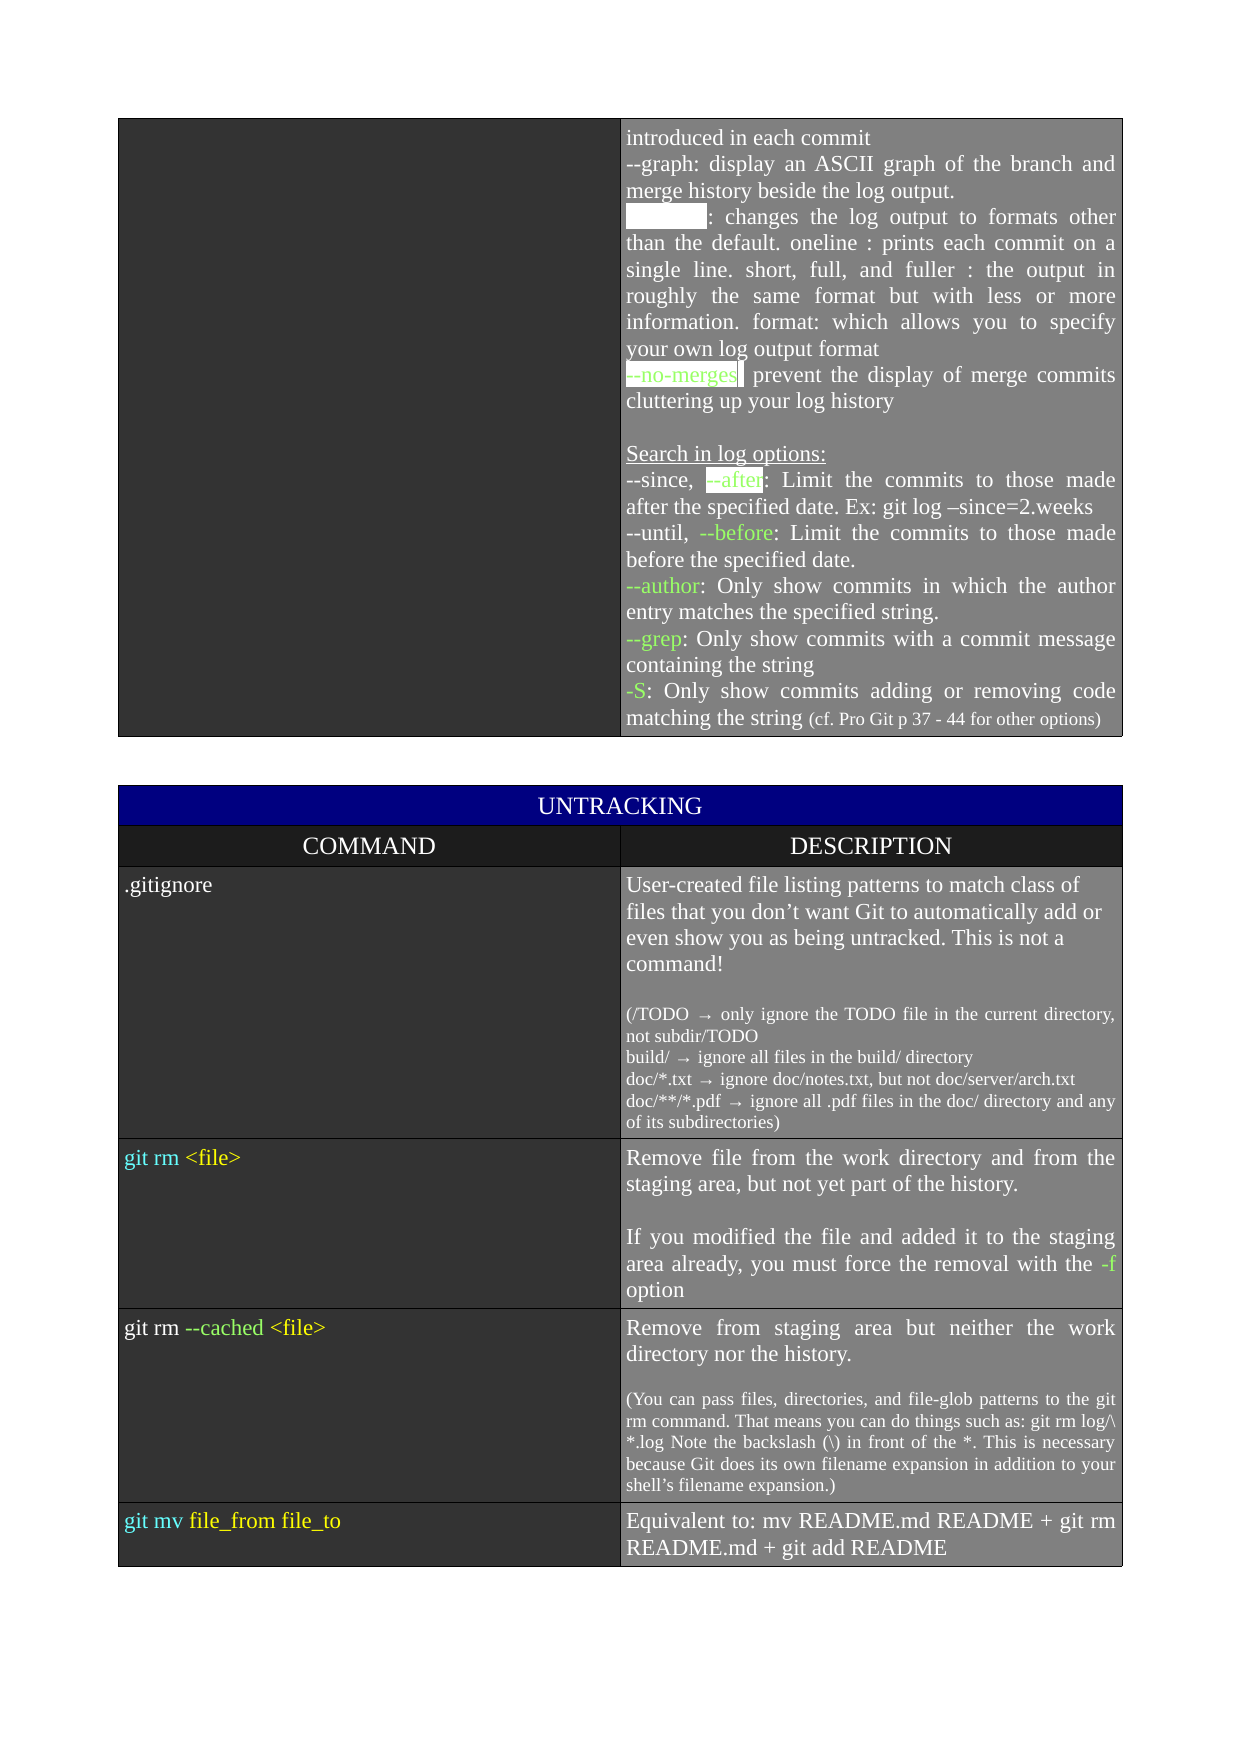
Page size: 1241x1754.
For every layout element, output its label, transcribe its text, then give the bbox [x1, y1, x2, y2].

table_cell git rm <file> [119, 1139, 620, 1308]
table_cell [119, 119, 620, 736]
table_cell introduced in each commit --graph: display an ASCII graph of the branch and merge history beside the log output. --pretty=: changes the log output to formats other than the default. oneline : prints each commit on a single line. short, full, and fuller : the output in roughly the same format but with less or more information. format: which allows you to specify your own log output format --no-merges: prevent the display of merge commits cluttering up your log history Search in log options: --since, --after: Limit the commits to those made after the specified date. Ex: git log –since=2.weeks --until, --before: Limit the commits to those made before the specified date. --author: Only show commits in which the author entry matches the specified string. --grep: Only show commits with a commit message containing the string -S: Only show commits adding or removing code matching the string (cf. Pro Git p 37 - 44 for other options) [621, 119, 1122, 736]
table_header UNTRACKING [119, 786, 1122, 825]
table_cell git mv file_from file_to [119, 1503, 620, 1566]
table_cell DESCRIPTION [621, 826, 1122, 866]
table_cell Equivalent to: mv README.md README + git rm README.md + git add README [621, 1503, 1122, 1566]
table_cell COMMAND [119, 826, 620, 866]
table_cell Remove file from the work directory and from the staging area, but not yet part of the history. If you modified the file and added it to the staging area already, you must force the removal with the -f option [621, 1139, 1122, 1308]
table_cell .gitignore [119, 867, 620, 1138]
table_cell git rm --cached <file> [119, 1309, 620, 1502]
table_cell Remove from staging area but neither the work directory nor the history. (You can pass files, directories, and file-glob patterns to the git rm command. That means you can do things such as: git rm log/\*.log Note the backslash (\) in front of the *. This is necessary because Git does its own filename expansion in addition to your shell’s filename expansion.) [621, 1309, 1122, 1502]
table_cell User-created file listing patterns to match class of files that you don’t want Git to automatically add or even show you as being untracked. This is not a command! (/TODO → only ignore the TODO file in the current directory, not subdir/TODO build/ → ignore all files in the build/ directory doc/*.txt → ignore doc/notes.txt, but not doc/server/arch.txt doc/**/*.pdf → ignore all .pdf files in the doc/ directory and any of its subdirectories) [621, 867, 1122, 1138]
